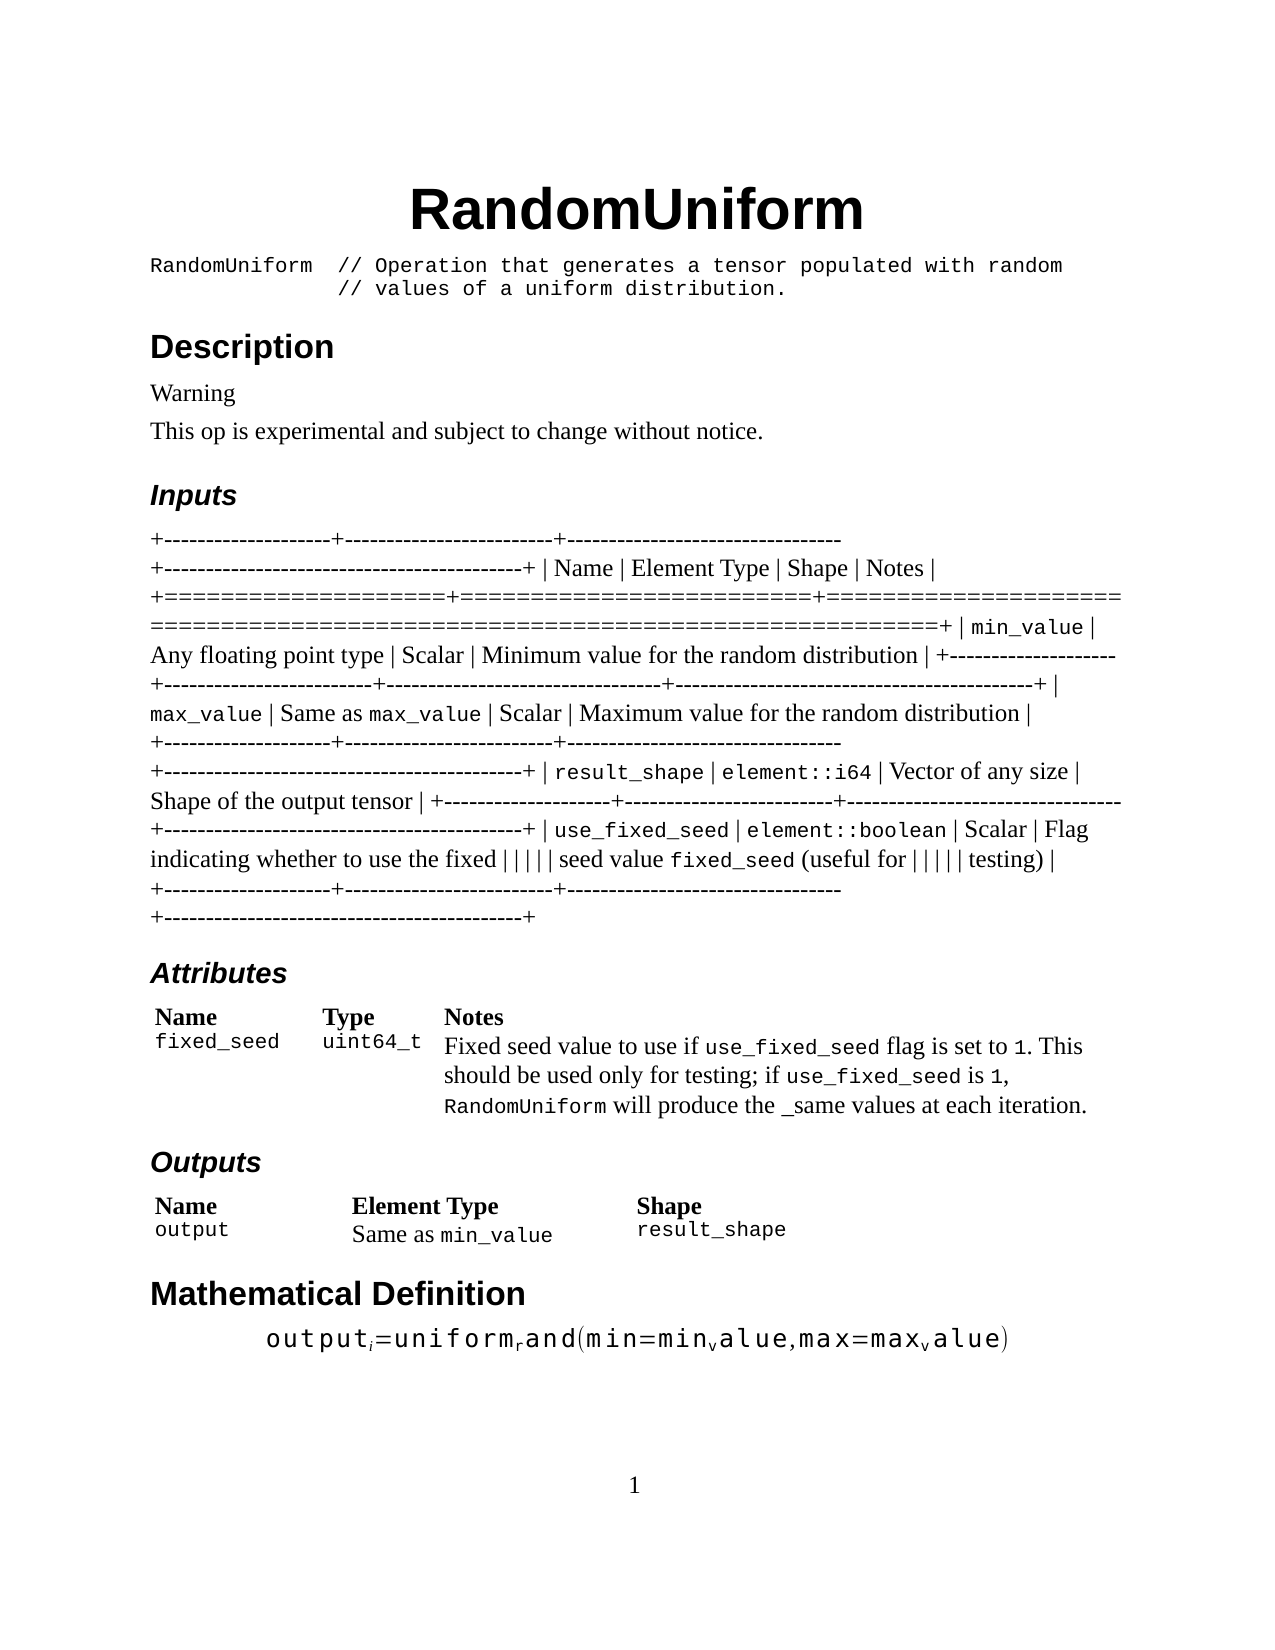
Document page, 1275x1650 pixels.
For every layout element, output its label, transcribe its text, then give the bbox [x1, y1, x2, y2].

table_cell fixed_seed [150, 1031, 317, 1120]
subtitle Mathematical Definition [150, 1274, 1125, 1313]
table_cell Fixed seed value to use if use_fixed_seed flag is set to 1. This should be used only for testing; if use_fixed_seed is 1, RandomUniform will produce the _same values at each iteration. [439, 1031, 1125, 1120]
table_cell uint64_t [318, 1031, 439, 1120]
subtitle Inputs [150, 478, 1125, 512]
table_header Shape [632, 1191, 1125, 1219]
table_cell Same as min_value [347, 1220, 632, 1249]
title RandomUniform [150, 175, 1125, 242]
table_cell result_shape [632, 1220, 1125, 1249]
subtitle Attributes [150, 956, 1125, 990]
text // values of a uniform distribution. [150, 278, 1125, 302]
table_cell output [150, 1220, 347, 1249]
text RandomUniform // Operation that generates a tensor populated with random [150, 254, 1125, 278]
subtitle Outputs [150, 1145, 1125, 1178]
table_header Name [150, 1191, 347, 1219]
table_header Type [318, 1002, 439, 1031]
table_header Notes [439, 1002, 1125, 1031]
text Warning [150, 378, 1125, 407]
subtitle Description [150, 327, 1125, 366]
table_header Element Type [347, 1191, 632, 1219]
text +--------------------+-------------------------+---------------------------------+-------------------------------------------+ | Name | Element Type | Shape | Notes | +====================+=========================+=============================================================================+ | min_value | Any floating point type | Scalar | Minimum value for the random distribution | +--------------------+-------------------------+---------------------------------+-------------------------------------------+ | max_value | Same as max_value | Scalar | Maximum value for the random distribution | +--------------------+-------------------------+---------------------------------+-------------------------------------------+ | result_shape | element::i64 | Vector of any size | Shape of the output tensor | +--------------------+-------------------------+---------------------------------+-------------------------------------------+ | use_fixed_seed | element::boolean | Scalar | Flag indicating whether to use the fixed | | | | | seed value fixed_seed (useful for | | | | | testing) | +--------------------+-------------------------+---------------------------------+-------------------------------------------+ [150, 524, 1125, 931]
table_header Name [150, 1002, 317, 1031]
text This op is experimental and subject to change without notice. [150, 416, 1125, 444]
